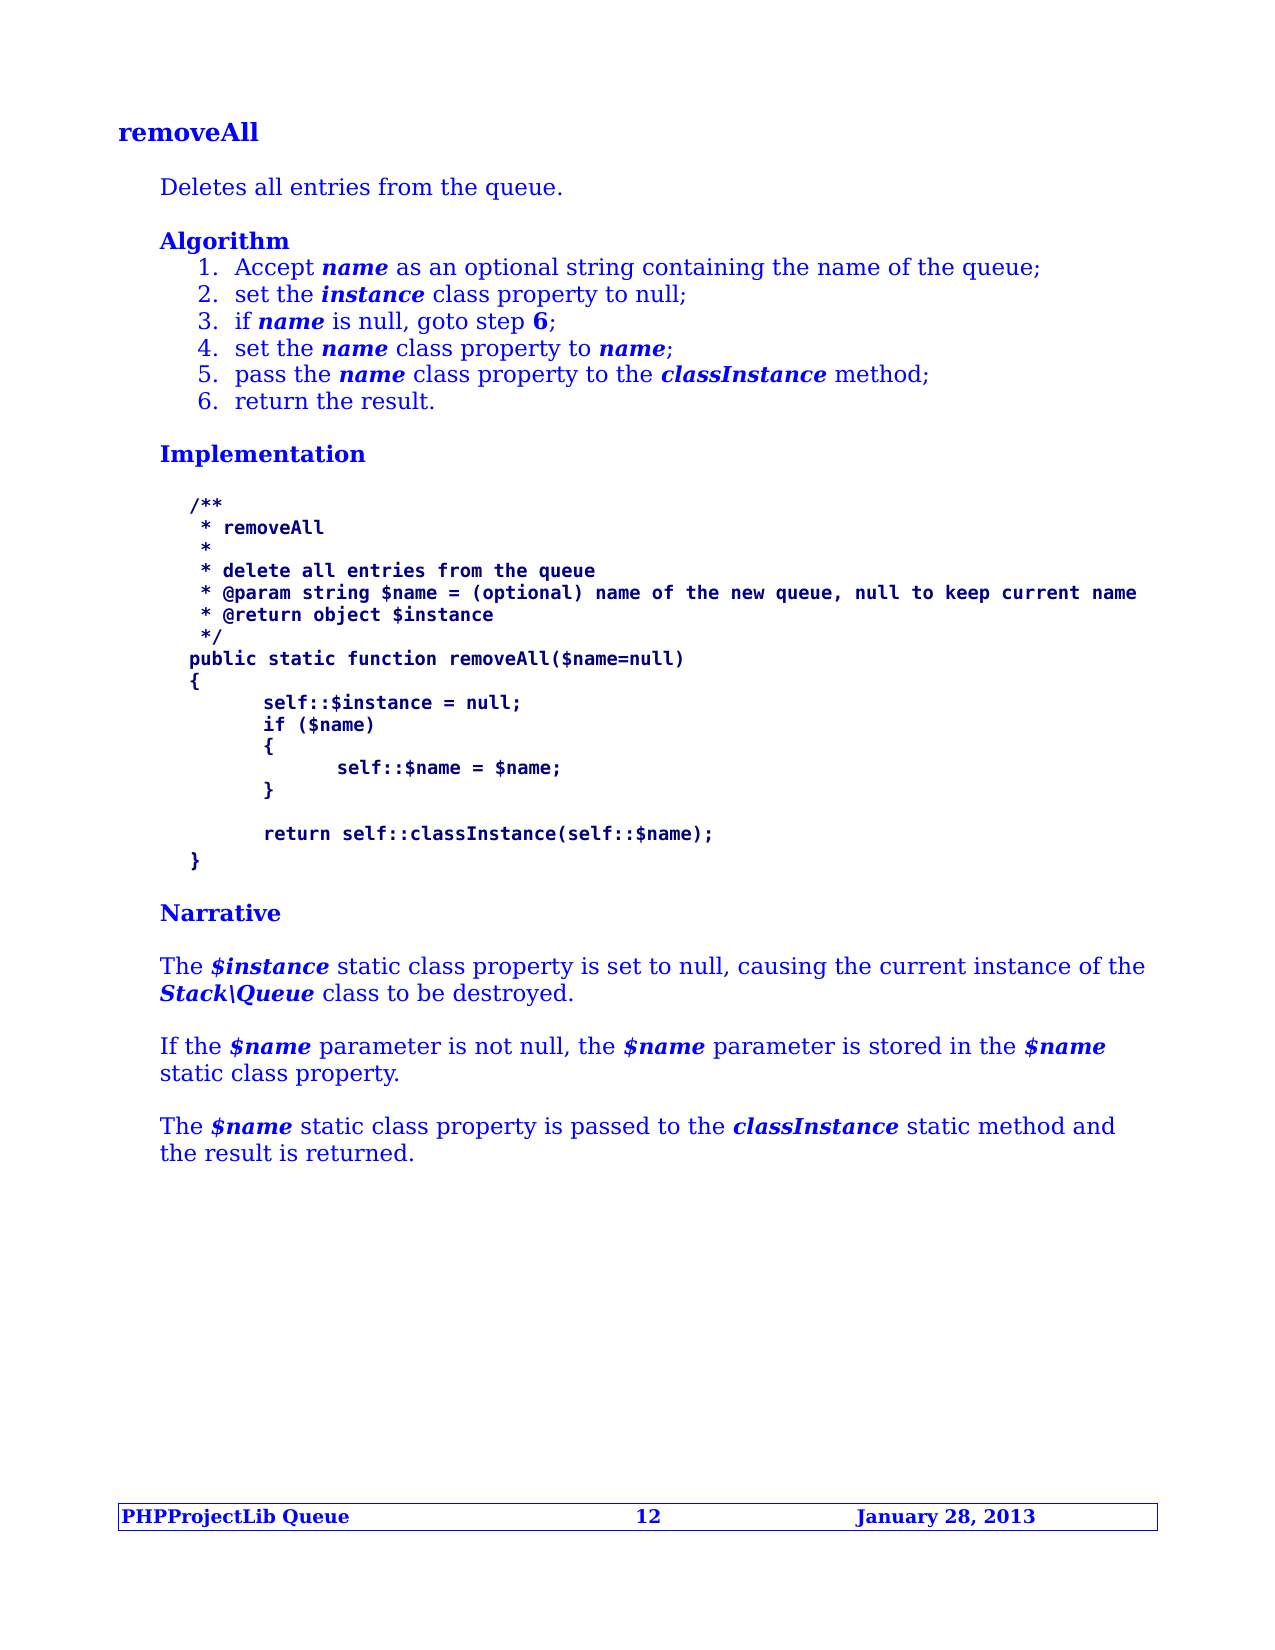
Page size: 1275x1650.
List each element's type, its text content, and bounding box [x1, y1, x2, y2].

text Algorithm [159, 227, 1157, 254]
list self::$name = $name; [189, 757, 1157, 779]
list self::$instance = null; [189, 692, 1157, 714]
list return the result. [197, 388, 1157, 415]
list */ [189, 626, 1157, 648]
list Accept name as an optional string containing the name of the queue; [197, 254, 1157, 281]
list * @param string $name = (optional) name of the new queue, null to keep current name [189, 582, 1157, 604]
list pass the name class property to the classInstance method; [197, 361, 1157, 388]
text Narrative [159, 900, 1157, 927]
list return self::classInstance(self::$name); [189, 823, 1157, 845]
list if ($name) [189, 714, 1157, 736]
list * @return object $instance [189, 604, 1157, 626]
text Implementation [159, 441, 1157, 468]
text Deletes all entries from the queue. [159, 174, 1157, 201]
list } [189, 845, 1157, 873]
list } [189, 779, 1157, 801]
title removeAll [118, 118, 1157, 147]
list public static function removeAll($name=null) [189, 648, 1157, 670]
list /** [189, 495, 1157, 517]
list set the instance class property to null; [197, 281, 1157, 308]
list { [189, 736, 1157, 757]
list set the name class property to name; [197, 335, 1157, 361]
list if name is null, goto step 6; [197, 308, 1157, 335]
list * [189, 539, 1157, 561]
text The $instance static class property is set to null, causing the current instance of the Stack\Queue class to be destroyed. [159, 953, 1157, 1007]
list { [189, 670, 1157, 692]
list * delete all entries from the queue [189, 561, 1157, 582]
text The $name static class property is passed to the classInstance static method and the result is returned. [159, 1113, 1157, 1167]
list * removeAll [189, 517, 1157, 539]
text If the $name parameter is not null, the $name parameter is stored in the $name static class property. [159, 1033, 1157, 1087]
